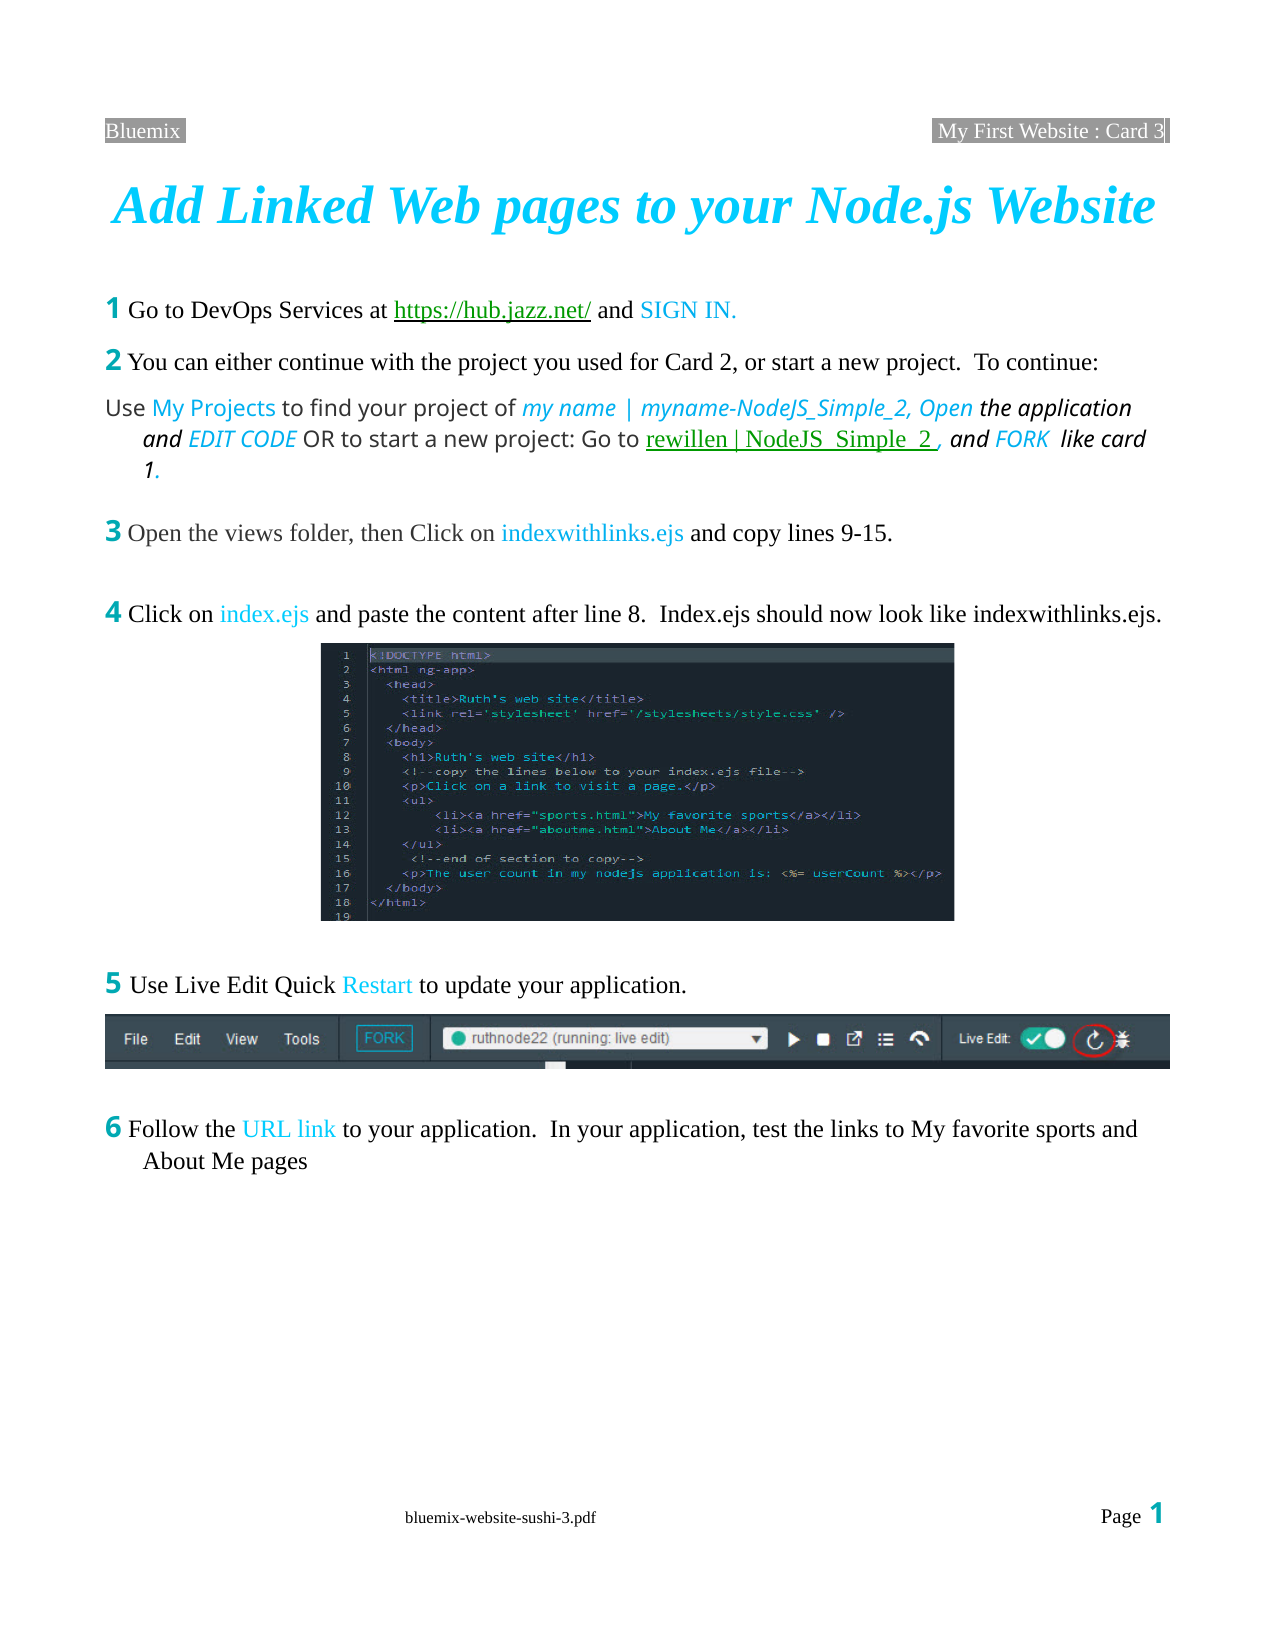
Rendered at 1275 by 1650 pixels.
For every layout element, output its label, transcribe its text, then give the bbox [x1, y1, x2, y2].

picture [320, 643, 955, 921]
text 6 Follow the URL link to your application. In your application, test the links to My favorite sports and About Me pages [105, 1106, 1170, 1175]
text 1 Go to DevOps Services at https://hub.jazz.net/ and SIGN IN. [105, 287, 1170, 327]
text 5 Use Live Edit Quick Restart to update your application. [105, 962, 1170, 1002]
title Add Linked Web pages to your Node.js Website [105, 173, 1170, 235]
text 2 You can either continue with the project you used for Card 2, or start a new project. To continue: [105, 339, 1170, 379]
text Use My Projects to find your project of my name | myname-NodeJS_Simple_2, Open the application and EDIT CODE OR to start a new project: Go to rewillen | NodeJS_Simple_2 , and FORK like card 1. [105, 392, 1170, 485]
picture [105, 1014, 1170, 1069]
text 4 Click on index.ejs and paste the content after line 8. Index.ejs should now look like indexwithlinks.ejs. [105, 591, 1170, 631]
text 3 Open the views folder, then Click on indexwithlinks.ejs and copy lines 9-15. [105, 510, 1170, 550]
